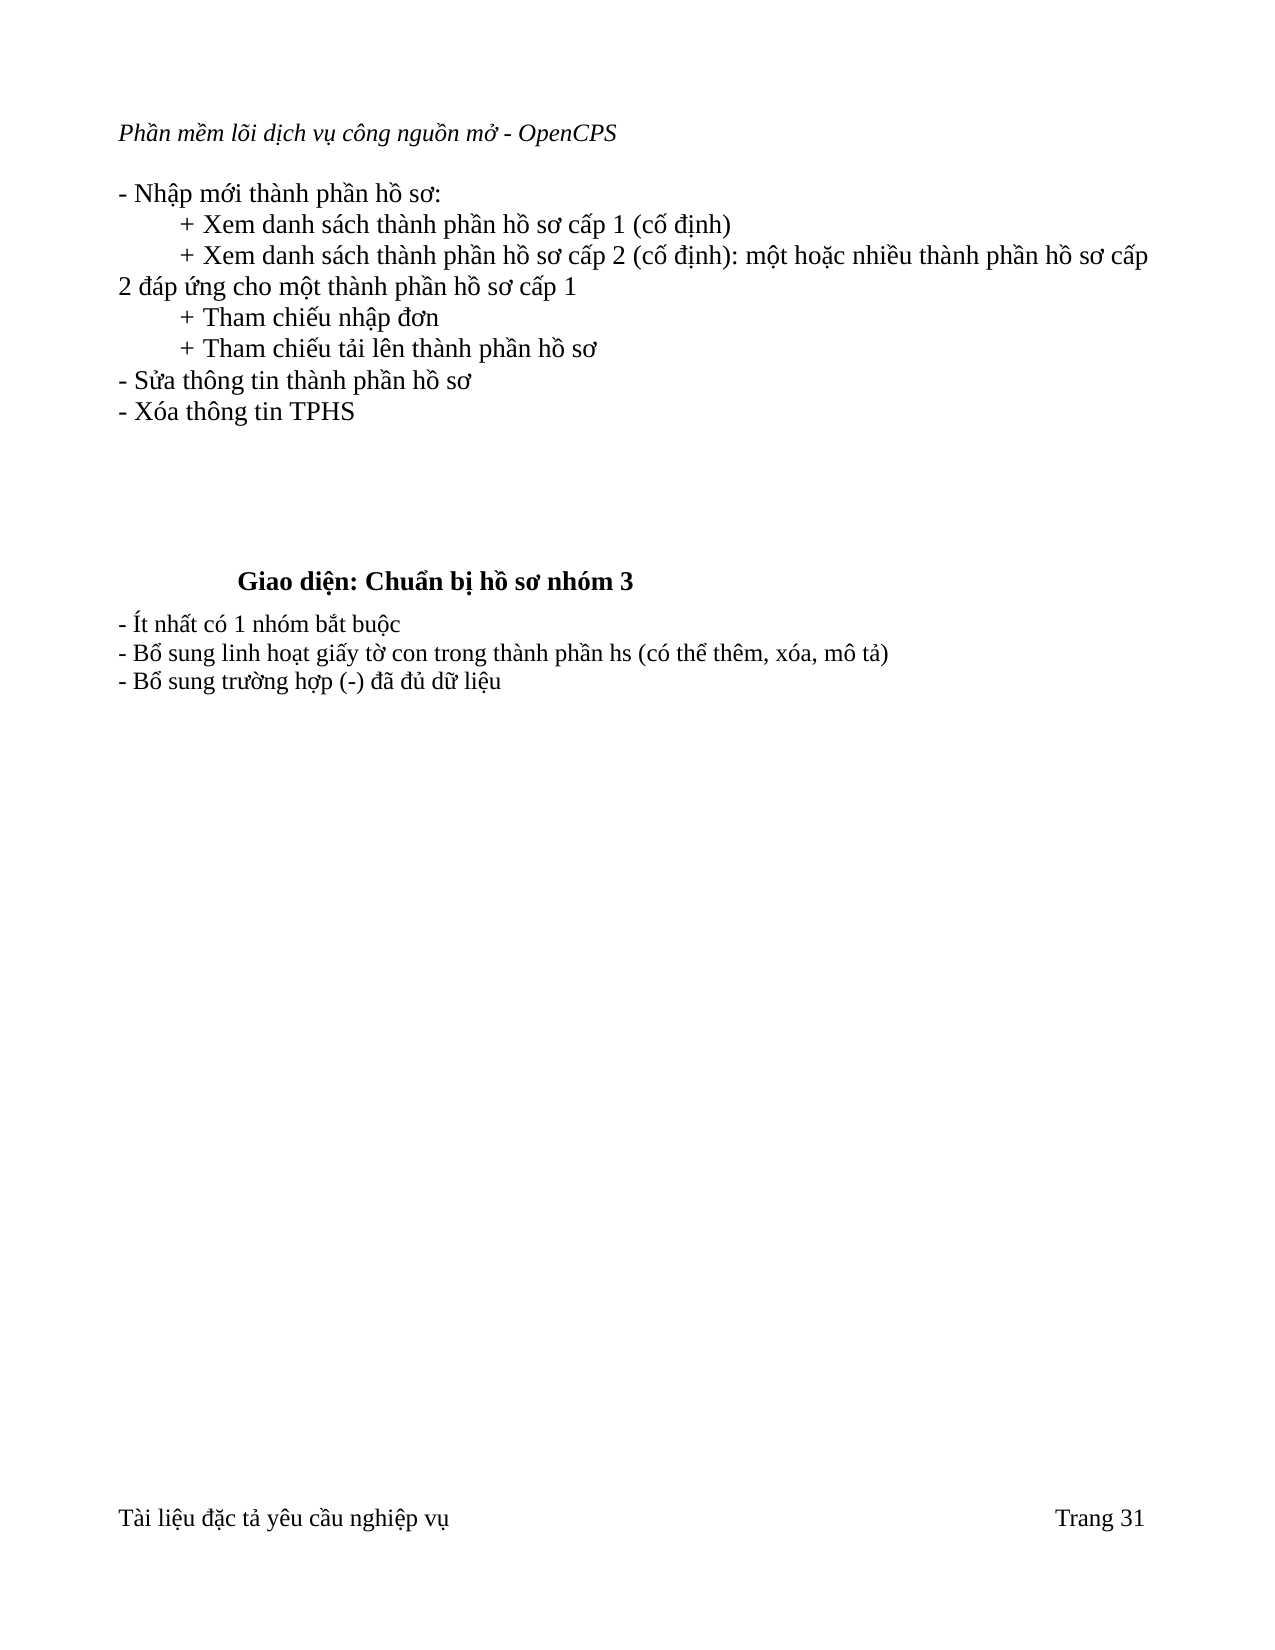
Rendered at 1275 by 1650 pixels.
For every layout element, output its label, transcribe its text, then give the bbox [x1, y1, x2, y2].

text - Xóa thông tin TPHS [118, 395, 1157, 426]
subtitle Giao diện: Chuẩn bị hồ sơ nhóm 3 [118, 565, 1157, 596]
text + Tham chiếu tải lên thành phần hồ sơ [118, 333, 1157, 364]
text + Xem danh sách thành phần hồ sơ cấp 1 (cố định) [118, 208, 1157, 239]
text - Bổ sung linh hoạt giấy tờ con trong thành phần hs (có thể thêm, xóa, mô tả) [118, 638, 1157, 666]
text - Ít nhất có 1 nhóm bắt buộc [118, 609, 1157, 638]
text - Nhập mới thành phần hồ sơ: [118, 177, 1157, 208]
text + Tham chiếu nhập đơn [118, 301, 1157, 333]
text + Xem danh sách thành phần hồ sơ cấp 2 (cố định): một hoặc nhiều thành phần hồ sơ cấp 2 đáp ứng cho một thành phần hồ sơ cấp 1 [118, 239, 1157, 301]
text - Sửa thông tin thành phần hồ sơ [118, 364, 1157, 395]
text - Bổ sung trường hợp (-) đã đủ dữ liệu [118, 666, 1157, 695]
